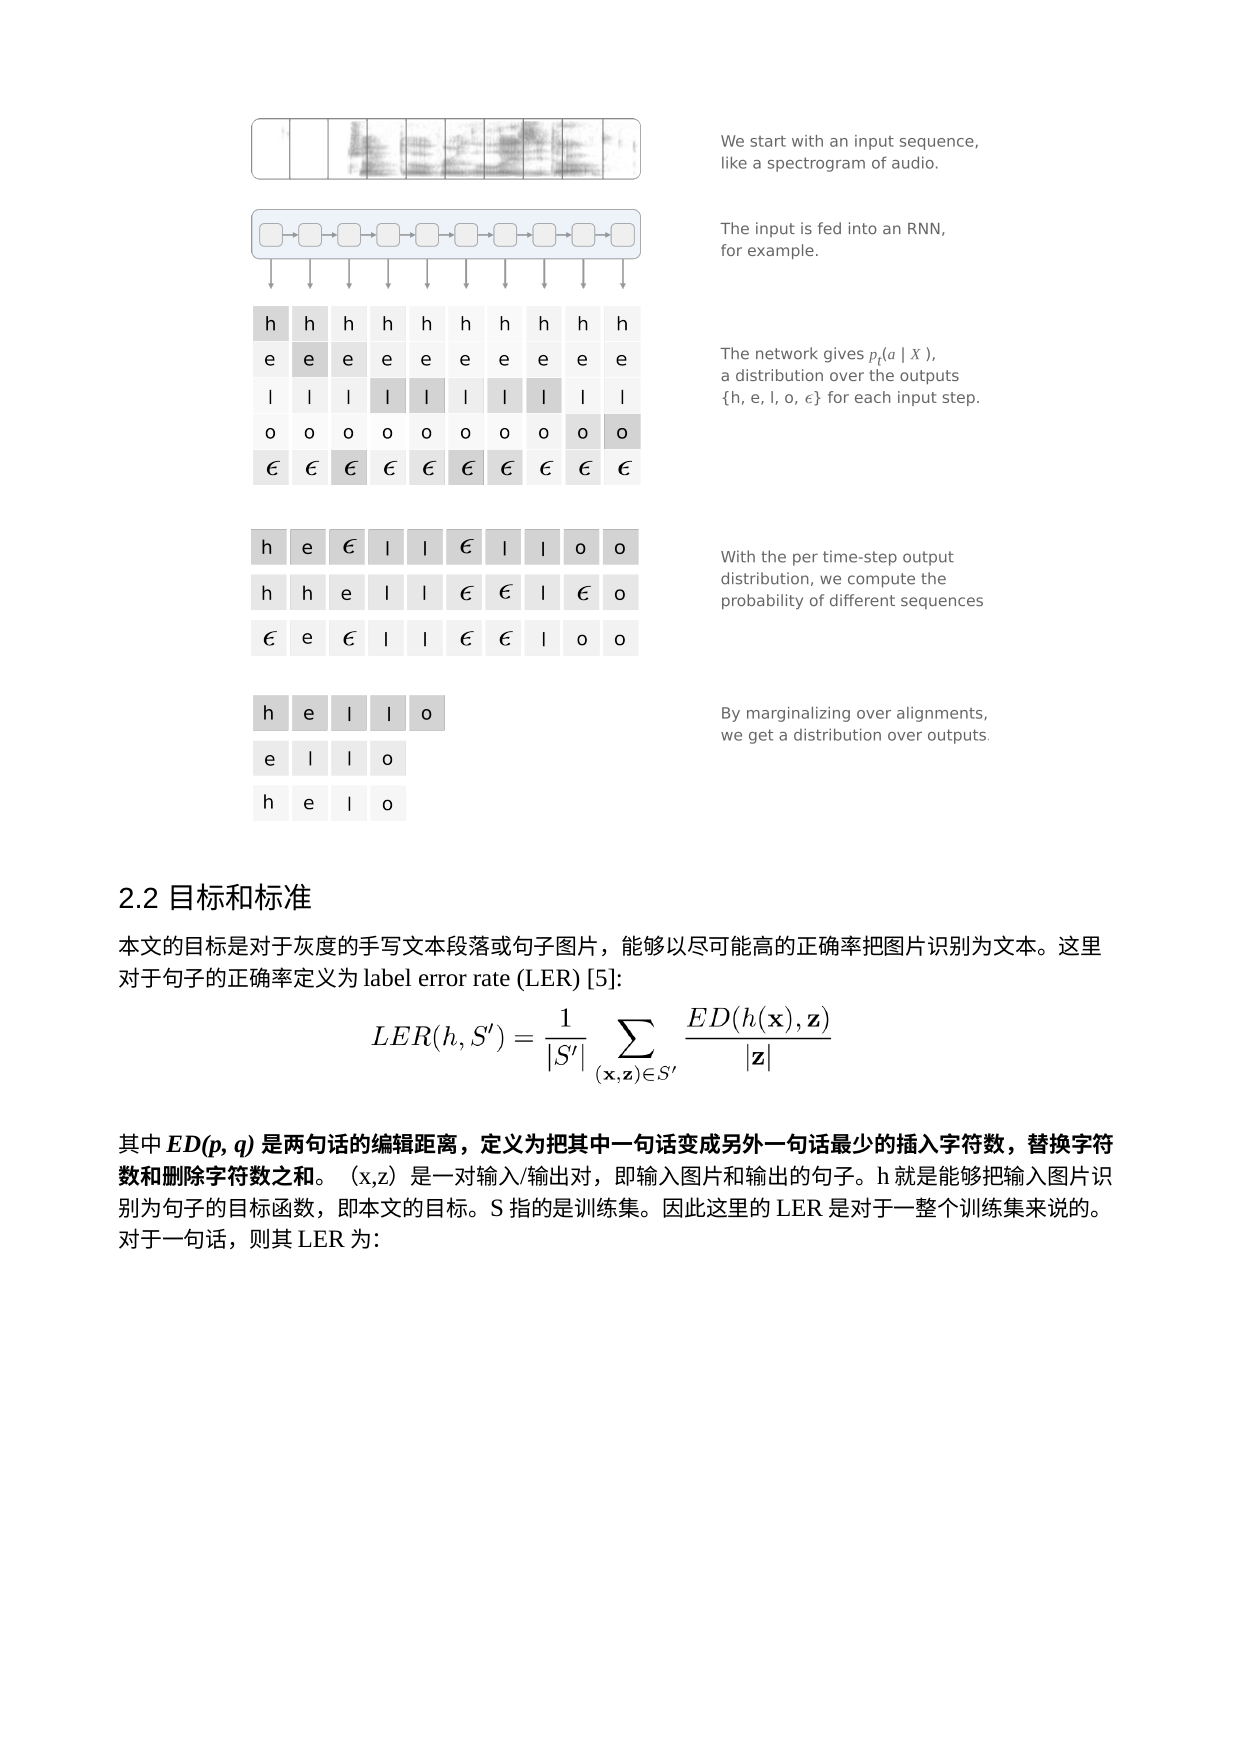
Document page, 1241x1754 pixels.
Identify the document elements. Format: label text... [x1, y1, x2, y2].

picture [251, 118, 989, 821]
picture [357, 992, 883, 1099]
subtitle 2.2 目标和标准 [118, 874, 1122, 917]
text 其中ED(p, q) 是两句话的编辑距离，定义为把其中一句话变成另外一句话最少的插入字符数，替换字符数和删除字符数之和。（x,z）是一对输入/输出对，即输入图片和输出的句子。h就是能够把输入图片识别为句子的目标函数，即本文的目标。S指的是训练集。因此这里的LER是对于一整个训练集来说的。对于一句话，则其LER为： [118, 1127, 1122, 1254]
text 本文的目标是对于灰度的手写文本段落或句子图片，能够以尽可能高的正确率把图片识别为文本。这里对于句子的正确率定义为label error rate (LER) [5]: [118, 929, 1122, 992]
